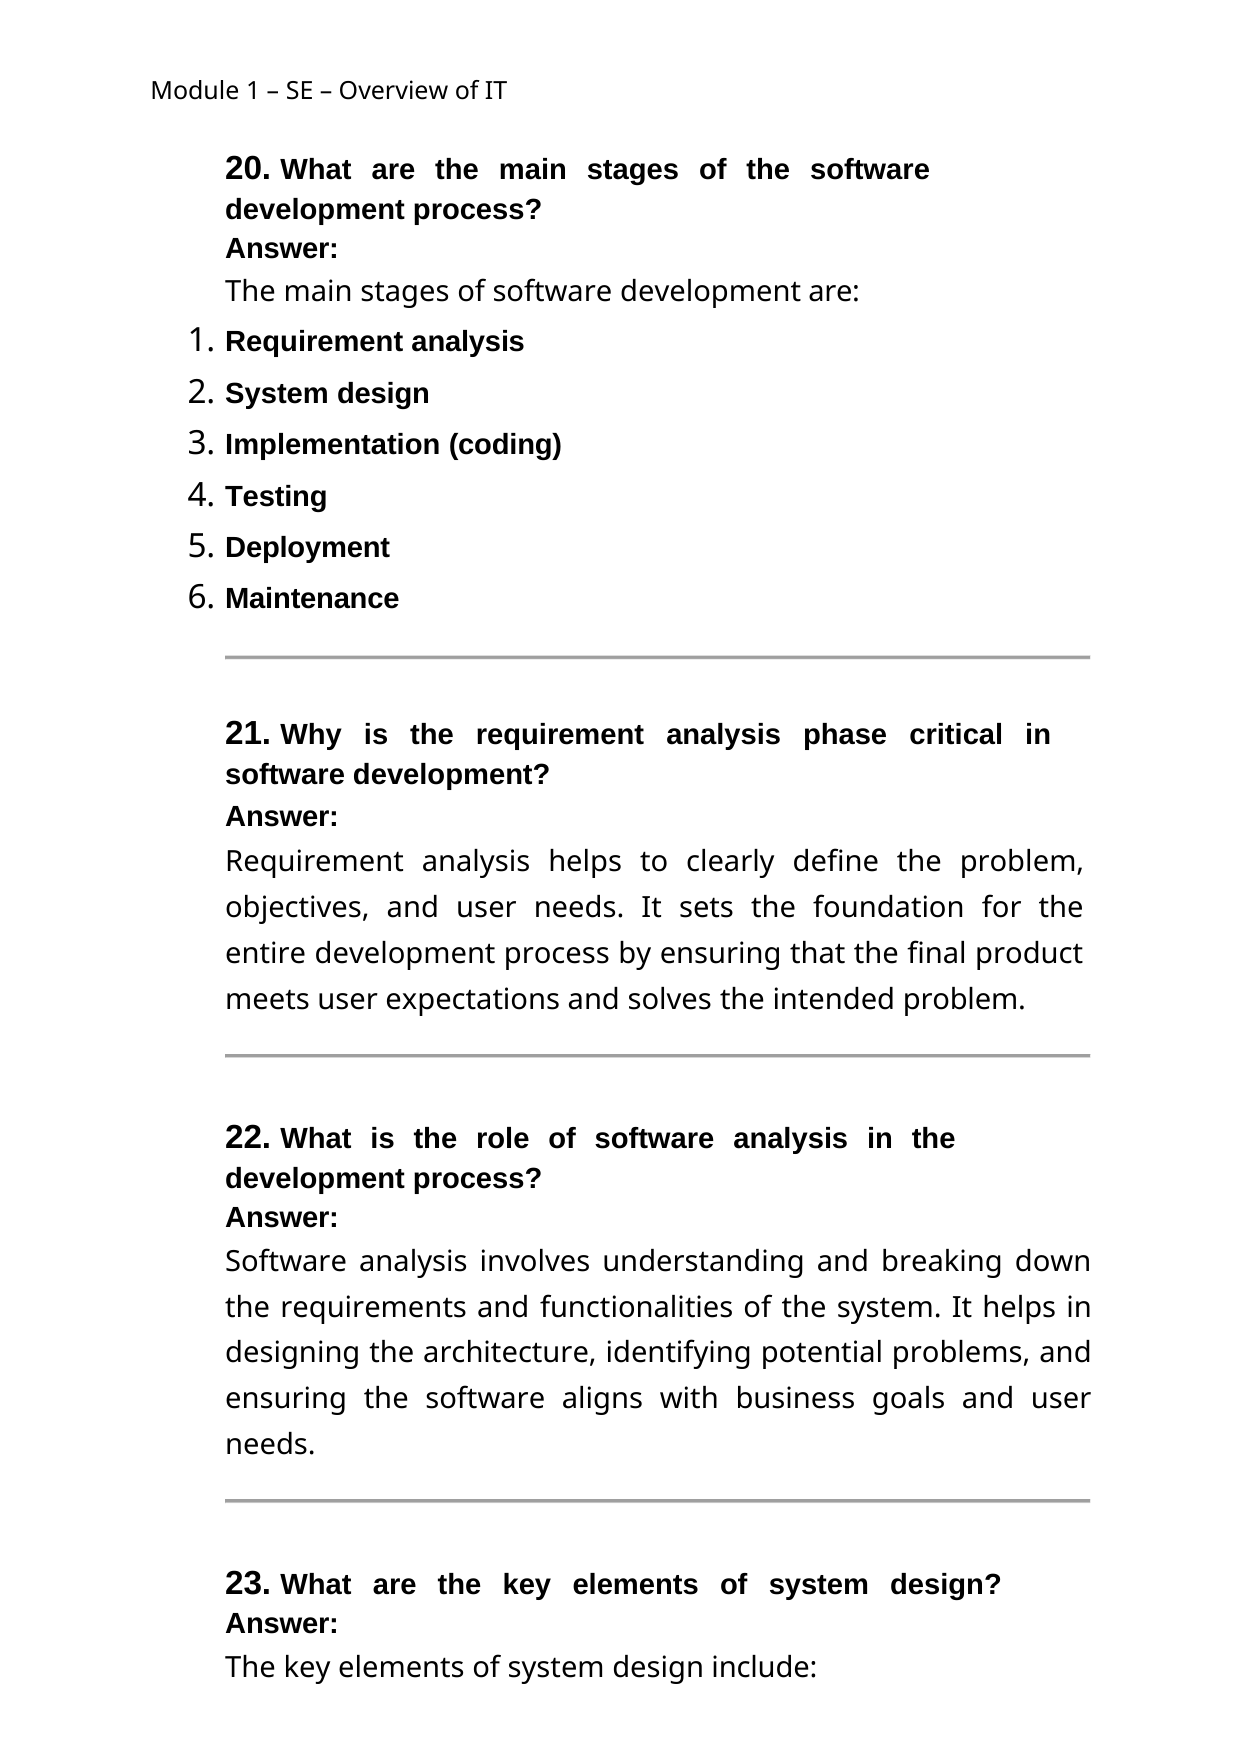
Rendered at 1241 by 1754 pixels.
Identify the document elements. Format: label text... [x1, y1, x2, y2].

list System design [187, 367, 1093, 413]
list Deployment [187, 522, 1093, 567]
text Answer: [225, 231, 1093, 264]
text The key elements of system design include: [225, 1646, 1093, 1686]
list Maintenance [187, 573, 1093, 619]
list What is the role of software analysis in the development process? [225, 1117, 955, 1195]
text Requirement analysis helps to clearly define the problem, objectives, and user needs. It sets the foundation for the entire development process by ensuring that the final product meets user expectations and solves the intended problem. [225, 841, 1084, 1018]
list What are the key elements of system design? Answer: [225, 1563, 1002, 1640]
text Software analysis involves understanding and breaking down the requirements and functionalities of the system. It helps in designing the architecture, identifying potential problems, and ensuring the software aligns with business goals and user needs. [225, 1240, 1093, 1463]
list Requirement analysis [187, 316, 1093, 361]
list Why is the requirement analysis phase critical in software development? [225, 713, 1051, 791]
text Answer: [225, 1200, 1093, 1234]
list Implementation (coding) [187, 419, 1093, 464]
text Answer: [225, 796, 1093, 834]
text The main stages of software development are: [225, 270, 1093, 310]
list What are the main stages of the software development process? [225, 148, 930, 225]
list Testing [187, 471, 1093, 516]
